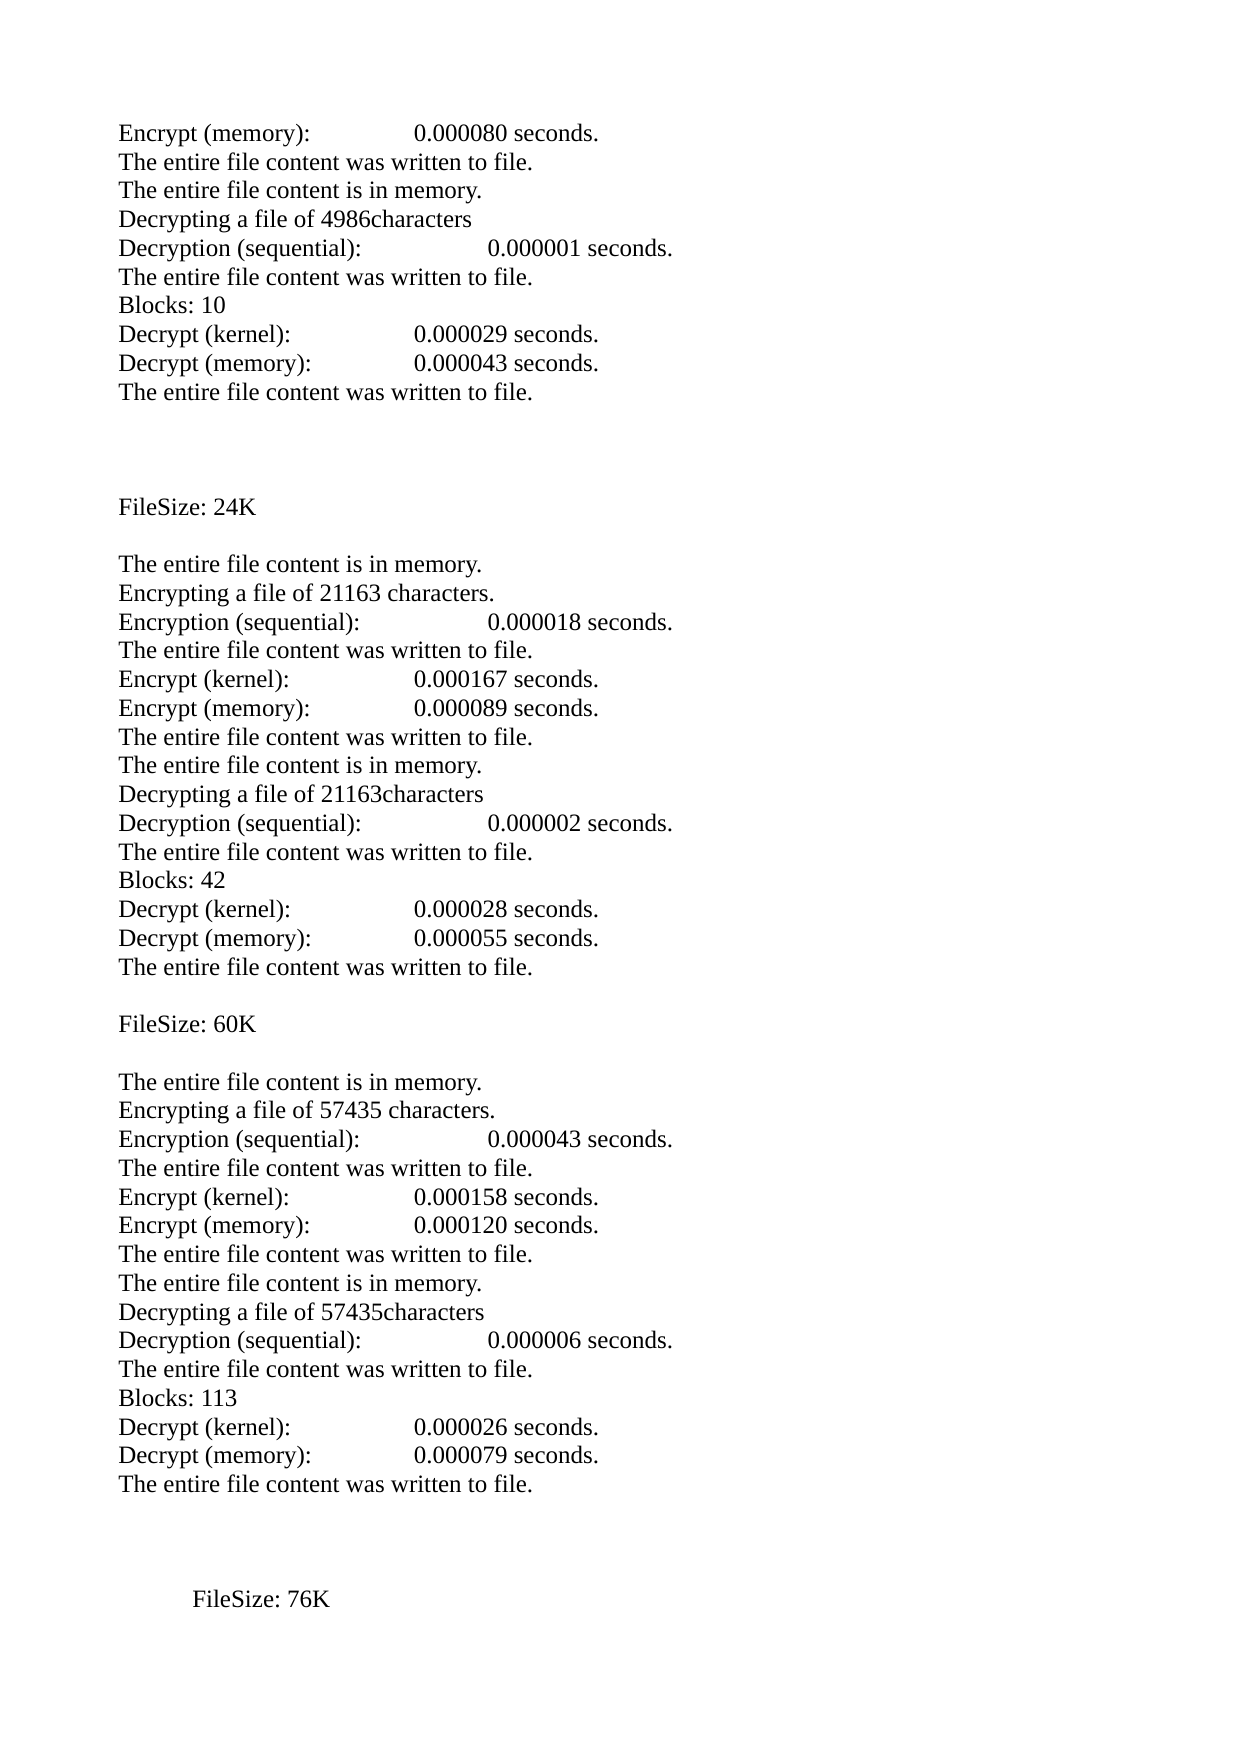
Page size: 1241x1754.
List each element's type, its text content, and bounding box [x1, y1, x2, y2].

text Blocks: 42 [118, 866, 1122, 894]
text Encrypt (kernel): 0.000158 seconds. [118, 1182, 1122, 1211]
text Decryption (sequential): 0.000006 seconds. [118, 1326, 1122, 1354]
text Encrypt (memory): 0.000080 seconds. [118, 118, 1122, 147]
text FileSize: 60K [118, 1009, 1122, 1038]
text Decrypt (memory): 0.000079 seconds. [118, 1441, 1122, 1469]
text The entire file content was written to file. [118, 262, 1122, 291]
text The entire file content was written to file. [118, 722, 1122, 751]
text The entire file content is in memory. [118, 549, 1122, 578]
text FileSize: 24K [118, 492, 1122, 521]
text Encrypt (memory): 0.000089 seconds. [118, 693, 1122, 722]
text Decrypt (kernel): 0.000029 seconds. [118, 319, 1122, 348]
text Decrypt (kernel): 0.000026 seconds. [118, 1412, 1122, 1441]
text Encrypting a file of 57435 characters. [118, 1096, 1122, 1124]
text The entire file content is in memory. [118, 1268, 1122, 1297]
text Encrypting a file of 21163 characters. [118, 578, 1122, 607]
text Decrypting a file of 21163characters [118, 779, 1122, 808]
text The entire file content was written to file. [118, 636, 1122, 664]
text The entire file content was written to file. [118, 147, 1122, 176]
text The entire file content was written to file. [118, 1469, 1122, 1498]
text The entire file content was written to file. [118, 837, 1122, 866]
text Decryption (sequential): 0.000002 seconds. [118, 808, 1122, 837]
text Blocks: 10 [118, 291, 1122, 319]
text Blocks: 113 [118, 1383, 1122, 1412]
text The entire file content was written to file. [118, 1354, 1122, 1383]
text Decryption (sequential): 0.000001 seconds. [118, 233, 1122, 262]
text Encrypt (kernel): 0.000167 seconds. [118, 664, 1122, 693]
text The entire file content is in memory. [118, 751, 1122, 779]
text FileSize: 76K [118, 1584, 1122, 1613]
text Decrypt (kernel): 0.000028 seconds. [118, 894, 1122, 923]
text Decrypt (memory): 0.000043 seconds. [118, 348, 1122, 377]
text Decrypt (memory): 0.000055 seconds. [118, 923, 1122, 952]
text The entire file content is in memory. [118, 176, 1122, 204]
text Decrypting a file of 4986characters [118, 204, 1122, 233]
text The entire file content was written to file. [118, 377, 1122, 406]
text The entire file content was written to file. [118, 952, 1122, 981]
text Encryption (sequential): 0.000018 seconds. [118, 607, 1122, 636]
text Encrypt (memory): 0.000120 seconds. [118, 1211, 1122, 1239]
text Encryption (sequential): 0.000043 seconds. [118, 1124, 1122, 1153]
text The entire file content was written to file. [118, 1153, 1122, 1182]
text The entire file content is in memory. [118, 1067, 1122, 1096]
text The entire file content was written to file. [118, 1239, 1122, 1268]
text Decrypting a file of 57435characters [118, 1297, 1122, 1326]
